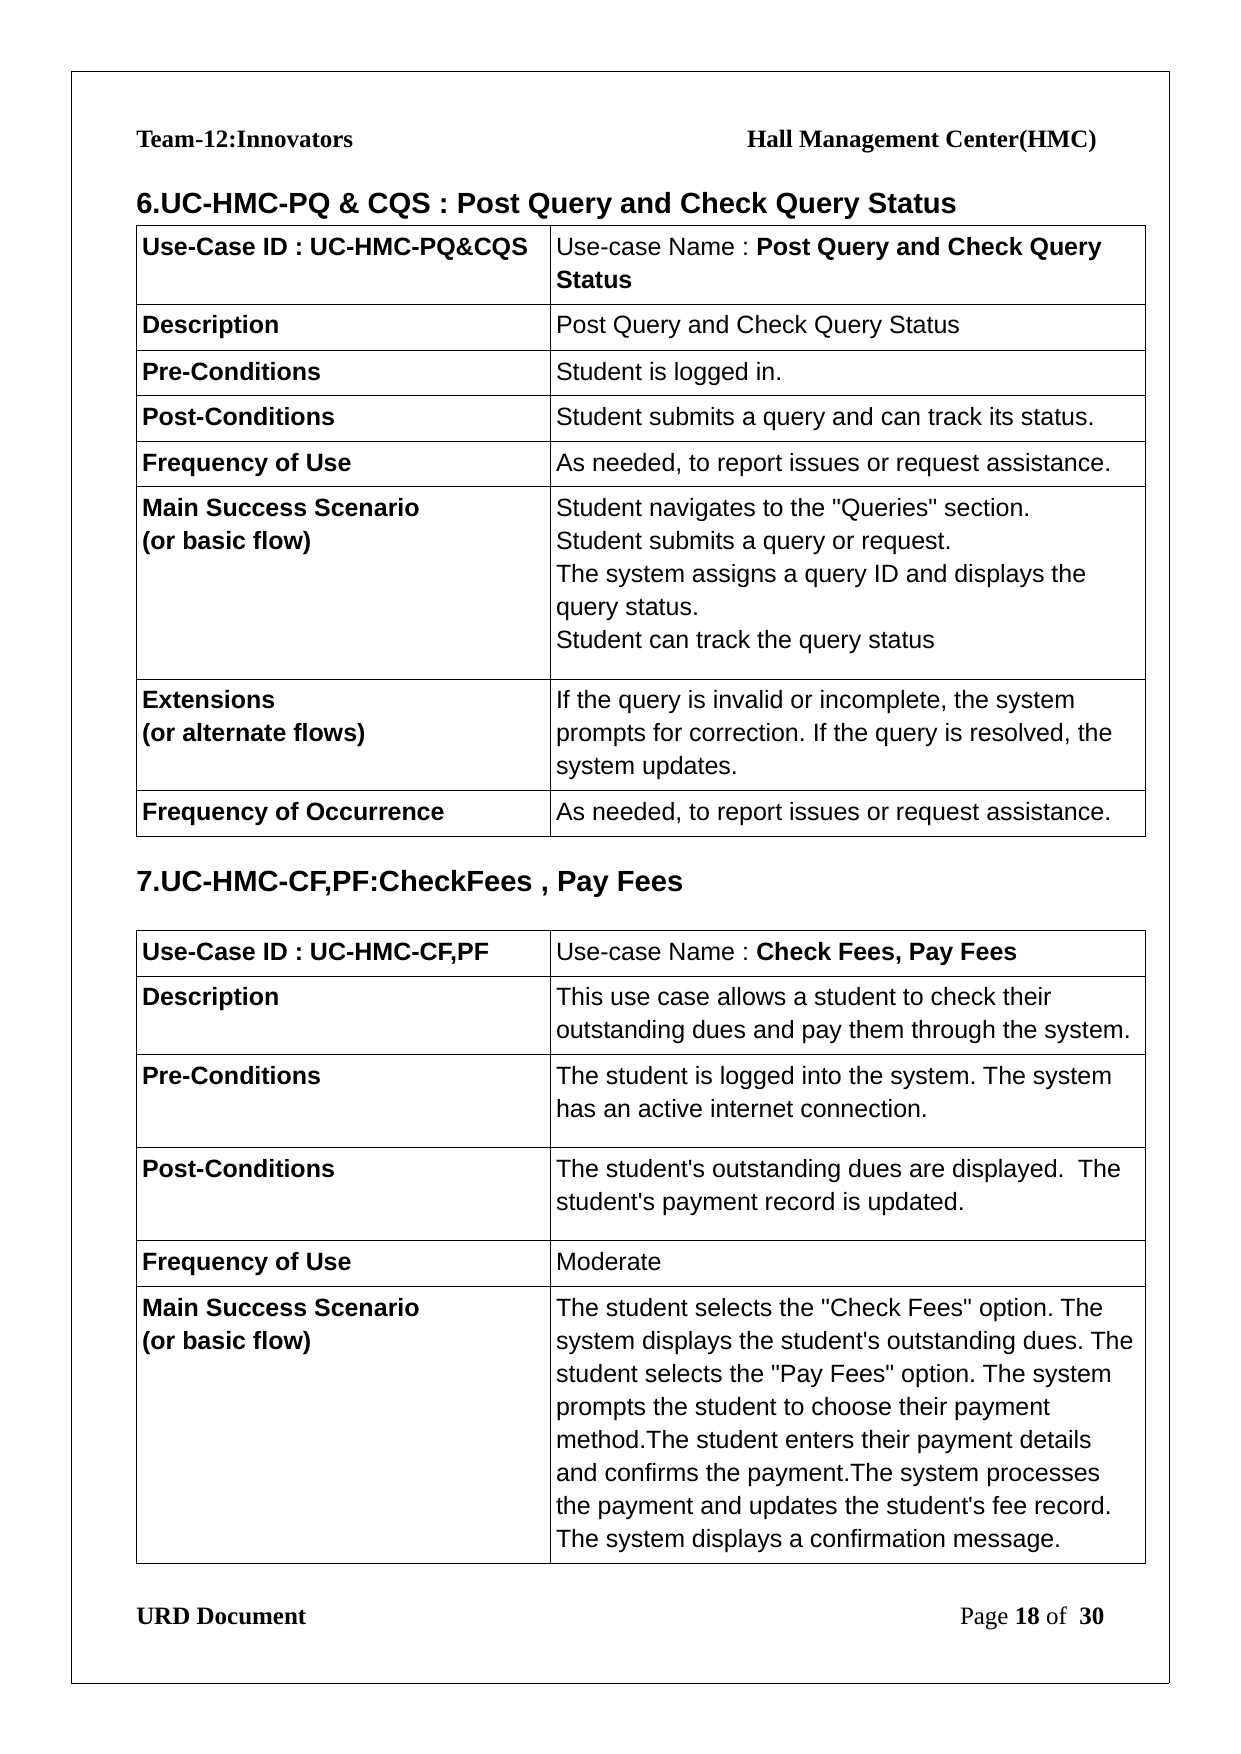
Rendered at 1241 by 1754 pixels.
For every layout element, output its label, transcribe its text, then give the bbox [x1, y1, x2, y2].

table_header Use-Case ID : UC-HMC-PQ&CQS [137, 226, 550, 303]
table_cell This use case allows a student to check their outstanding dues and pay them through the system. [551, 977, 1145, 1054]
table_cell Frequency of Occurrence [137, 791, 550, 836]
table_cell Frequency of Use [137, 442, 550, 486]
table_cell Main Success Scenario (or basic flow) [137, 1287, 550, 1563]
table_cell Student is logged in. [551, 351, 1145, 395]
table_header Use-case Name : Post Query and Check Query Status [551, 226, 1145, 303]
table_cell Frequency of Use [137, 1241, 550, 1286]
text 6.UC-HMC-PQ & CQS : Post Query and Check Query Status [136, 186, 1104, 220]
table_cell Student submits a query and can track its status. [551, 396, 1145, 441]
table_header Use-case Name : Check Fees, Pay Fees [551, 931, 1145, 976]
table_header Use-Case ID : UC-HMC-CF,PF [137, 931, 550, 976]
table_cell Moderate [551, 1241, 1145, 1286]
table_cell The student is logged into the system. The system has an active internet connection. [551, 1055, 1145, 1147]
table_cell Main Success Scenario (or basic flow) [137, 487, 550, 678]
table_cell Extensions (or alternate flows) [137, 680, 550, 790]
table_cell As needed, to report issues or request assistance. [551, 442, 1145, 486]
table_cell Pre-Conditions [137, 351, 550, 395]
table_cell The student's outstanding dues are displayed. The student's payment record is updated. [551, 1148, 1145, 1240]
table_cell Pre-Conditions [137, 1055, 550, 1147]
text 7.UC-HMC-CF,PF:CheckFees , Pay Fees [136, 864, 1104, 898]
table_cell Description [137, 977, 550, 1054]
table_cell If the query is invalid or incomplete, the system prompts for correction. If the query is resolved, the system updates. [551, 680, 1145, 790]
table_cell Post Query and Check Query Status [551, 305, 1145, 350]
table_cell Post-Conditions [137, 1148, 550, 1240]
table_cell The student selects the "Check Fees" option. The system displays the student's outstanding dues. The student selects the "Pay Fees" option. The system prompts the student to choose their payment method.The student enters their payment details and confirms the payment.The system processes the payment and updates the student's fee record. The system displays a confirmation message. [551, 1287, 1145, 1563]
table_cell As needed, to report issues or request assistance. [551, 791, 1145, 836]
table_cell Post-Conditions [137, 396, 550, 441]
table_cell Student navigates to the "Queries" section. Student submits a query or request. The system assigns a query ID and displays the query status. Student can track the query status [551, 487, 1145, 678]
table_cell Description [137, 305, 550, 350]
